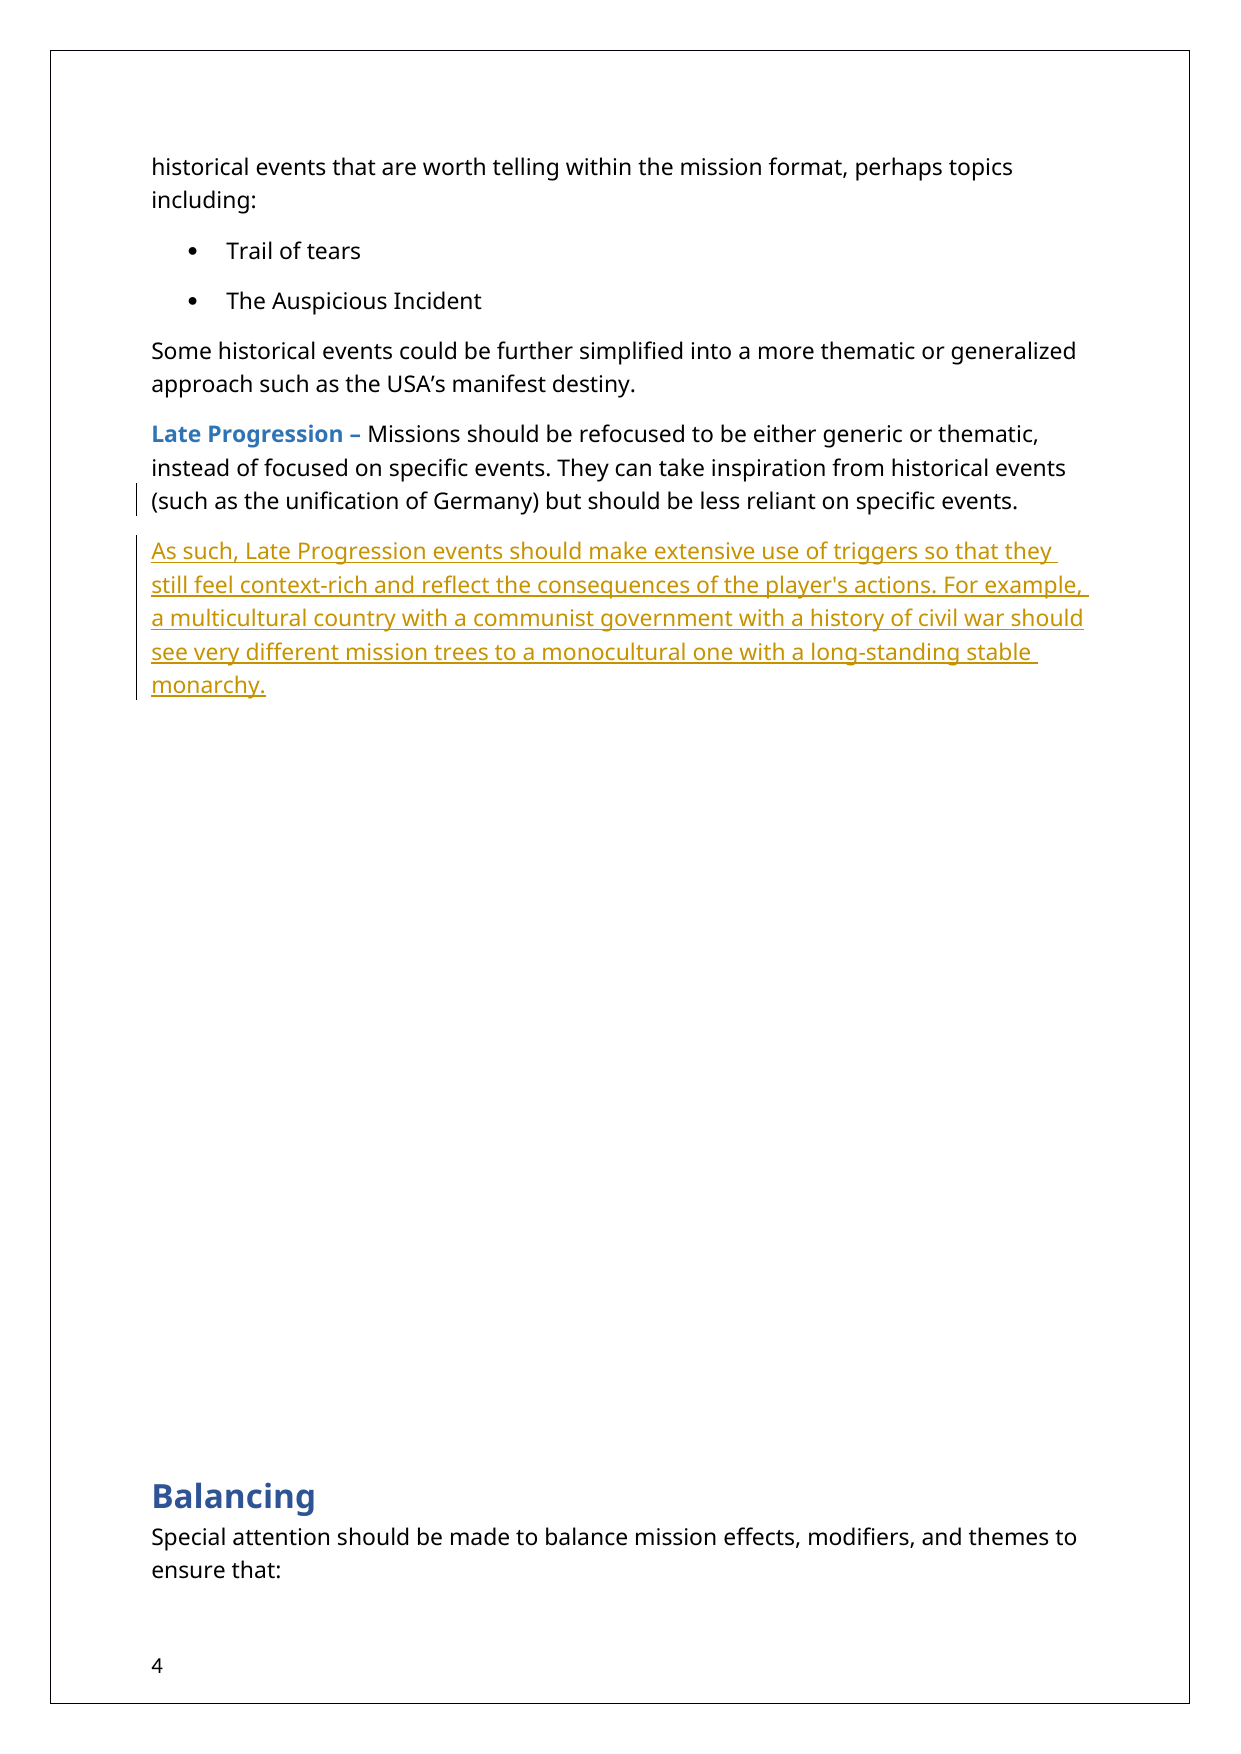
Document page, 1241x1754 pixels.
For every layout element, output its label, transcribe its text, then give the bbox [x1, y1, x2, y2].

text As such, Late Progression events should make extensive use of triggers so that they still feel context-rich and reflect the consequences of the player's actions. For example, [151, 535, 1089, 595]
subtitle Balancing [151, 1472, 1089, 1518]
text historical events that are worth telling within the mission format, perhaps topics including: [151, 151, 1089, 216]
text a multicultural country with a communist government with a history of civil war should see very different mission trees to a monocultural one with a long-standing stable monarchy. [151, 597, 1089, 700]
list Trail of tears [188, 234, 1089, 266]
text Late Progression – Missions should be refocused to be either generic or thematic, instead of focused on specific events. They can take inspiration from historical events (such as the unification of Germany) but should be less reliant on specific events. [151, 418, 1089, 516]
text Special attention should be made to balance mission effects, modifiers, and themes to ensure that: [151, 1521, 1089, 1586]
list The Auspicious Incident [188, 285, 1089, 316]
text Some historical events could be further simplified into a more thematic or generalized approach such as the USA’s manifest destiny. [151, 335, 1089, 399]
